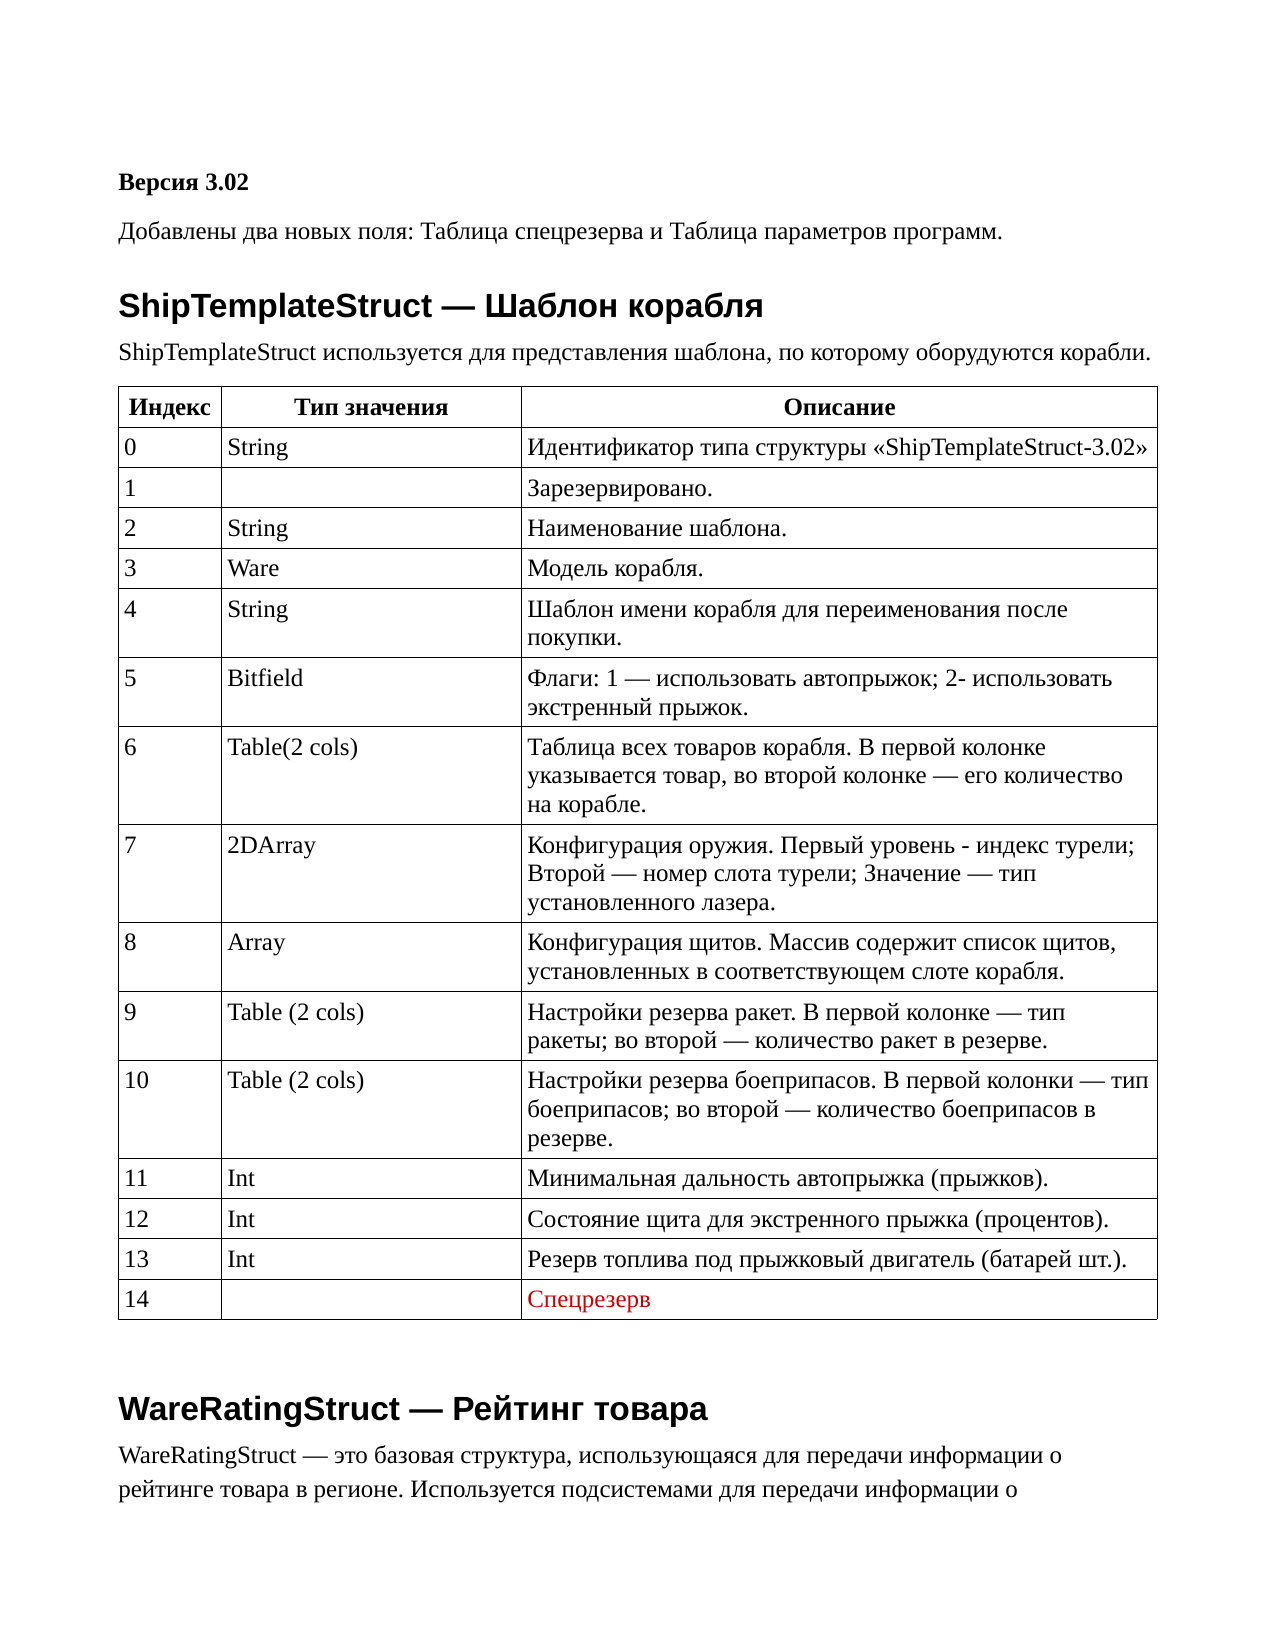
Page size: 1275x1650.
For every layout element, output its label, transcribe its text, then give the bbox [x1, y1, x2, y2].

table_cell 11 [119, 1159, 221, 1198]
table_cell Bitfield [222, 658, 521, 726]
table_cell 3 [119, 549, 221, 588]
table_cell Int [222, 1199, 521, 1238]
table_header Индекс [119, 387, 221, 427]
table_cell Идентификатор типа структуры «ShipTemplateStruct-3.02» [522, 428, 1157, 467]
table_cell Настройки резерва боеприпасов. В первой колонки — тип боеприпасов; во второй — количество боеприпасов в резерве. [522, 1061, 1157, 1158]
text Добавлены два новых поля: Таблица спецрезерва и Таблица параметров программ. [118, 216, 1157, 245]
table_cell Шаблон имени корабля для переименования после покупки. [522, 589, 1157, 657]
table_cell 9 [119, 992, 221, 1060]
table_cell 4 [119, 589, 221, 657]
table_cell 10 [119, 1061, 221, 1158]
table_cell 14 [119, 1280, 221, 1319]
table_cell Флаги: 1 — использовать автопрыжок; 2- использовать экстренный прыжок. [522, 658, 1157, 726]
subtitle WareRatingStruct — Рейтинг товара [118, 1389, 1157, 1427]
table_cell Модель корабля. [522, 549, 1157, 588]
table_cell Таблица всех товаров корабля. В первой колонке указывается товар, во второй колонке — его количество на корабле. [522, 727, 1157, 824]
table_cell Конфигурация щитов. Массив содержит список щитов, установленных в соответствующем слоте корабля. [522, 923, 1157, 991]
table_cell String [222, 589, 521, 657]
table_cell [222, 1280, 521, 1319]
table_cell String [222, 428, 521, 467]
table_cell [222, 468, 521, 507]
table_cell Состояние щита для экстренного прыжка (процентов). [522, 1199, 1157, 1238]
table_cell 2 [119, 508, 221, 548]
table_cell Резерв топлива под прыжковый двигатель (батарей шт.). [522, 1239, 1157, 1278]
text WareRatingStruct — это базовая структура, использующаяся для передачи информации о рейтинге товара в регионе. Используется подсистемами для передачи информации о [118, 1440, 1157, 1503]
table_cell 7 [119, 825, 221, 922]
table_cell Спецрезерв [522, 1280, 1157, 1319]
table_cell Array [222, 923, 521, 991]
table_cell Int [222, 1239, 521, 1278]
table_cell 5 [119, 658, 221, 726]
table_cell Int [222, 1159, 521, 1198]
table_cell Минимальная дальность автопрыжка (прыжков). [522, 1159, 1157, 1198]
table_cell String [222, 508, 521, 548]
table_cell 13 [119, 1239, 221, 1278]
table_cell Наименование шаблона. [522, 508, 1157, 548]
table_cell 0 [119, 428, 221, 467]
table_cell 12 [119, 1199, 221, 1238]
table_cell 8 [119, 923, 221, 991]
table_cell 1 [119, 468, 221, 507]
table_cell 6 [119, 727, 221, 824]
table_cell Table (2 cols) [222, 1061, 521, 1158]
table_cell Конфигурация оружия. Первый уровень - индекс турели; Второй — номер слота турели; Значение — тип установленного лазера. [522, 825, 1157, 922]
table_header Тип значения [222, 387, 521, 427]
subtitle ShipTemplateStruct — Шаблон корабля [118, 286, 1157, 325]
table_cell 2DArray [222, 825, 521, 922]
table_cell Ware [222, 549, 521, 588]
table_cell Зарезервировано. [522, 468, 1157, 507]
text ShipTemplateStruct используется для представления шаблона, по которому оборудуются корабли. [118, 337, 1157, 366]
text Версия 3.02 [118, 167, 1157, 196]
table_cell Table(2 cols) [222, 727, 521, 824]
table_cell Настройки резерва ракет. В первой колонке — тип ракеты; во второй — количество ракет в резерве. [522, 992, 1157, 1060]
table_cell Table (2 cols) [222, 992, 521, 1060]
table_header Описание [522, 387, 1157, 427]
